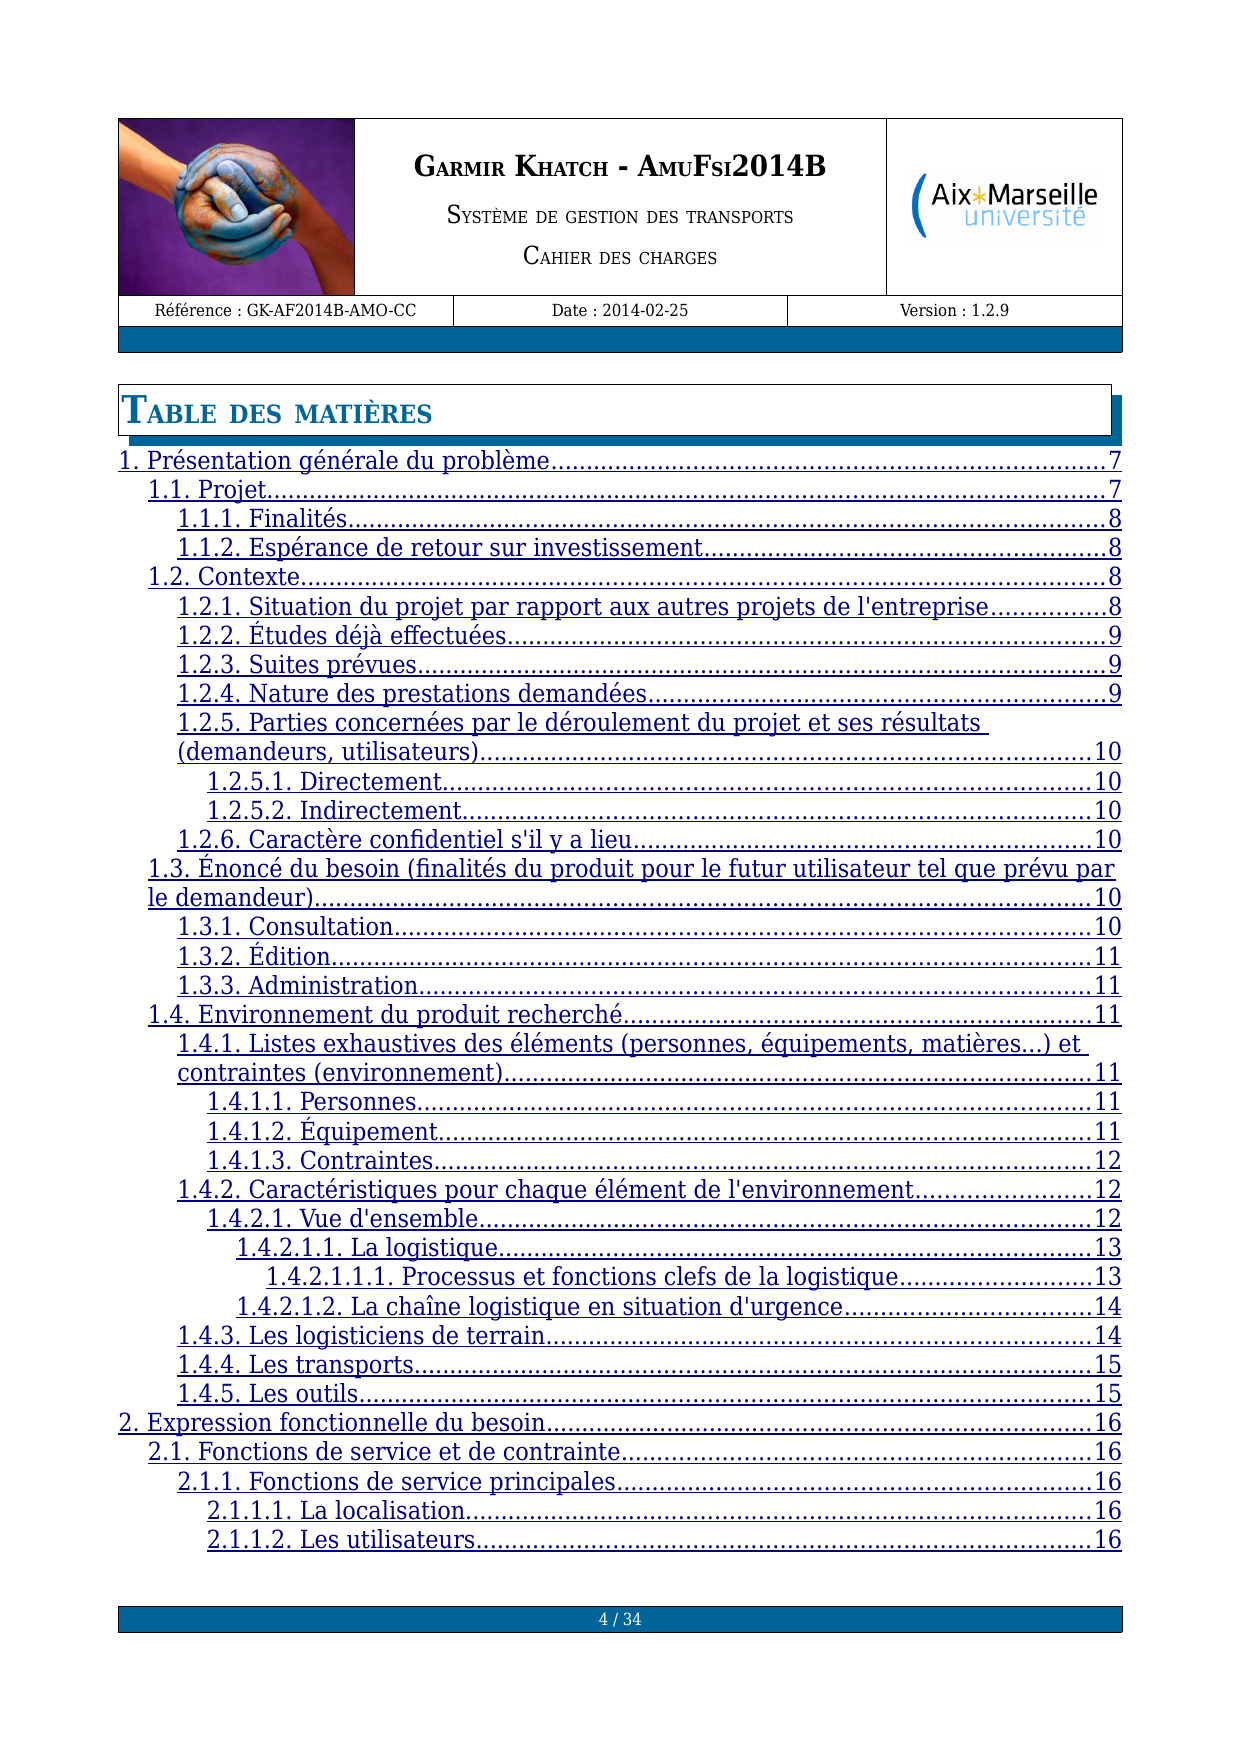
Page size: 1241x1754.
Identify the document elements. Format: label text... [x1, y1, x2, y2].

text 1.3.2. Édition 11 [177, 942, 1122, 967]
text 2. Expression fonctionnelle du besoin 16 [118, 1408, 1122, 1433]
text 1.2.4. Nature des prestations demandées 9 [177, 679, 1122, 704]
picture [887, 126, 1122, 288]
text 1.2.1. Situation du projet par rapport aux autres projets de l'entreprise 8 [177, 592, 1122, 617]
text 1.3.1. Consultation 10 [177, 913, 1122, 938]
text 1.4.2.1.2. La chaîne logistique en situation d'urgence 14 [236, 1292, 1122, 1317]
text 1.3.3. Administration 11 [177, 971, 1122, 996]
text 1.2. Contexte 8 [148, 563, 1122, 588]
text 1.4.1. Listes exhaustives des éléments (personnes, équipements, matières...) et contraintes (environnement) 11 [177, 1029, 1122, 1083]
text 1.2.2. Études déjà effectuées 9 [177, 621, 1122, 646]
text 1.1. Projet 7 [148, 475, 1122, 500]
text 1.4.2.1. Vue d'ensemble 12 [207, 1204, 1122, 1229]
text 1.2.6. Caractère confidentiel s'il y a lieu 10 [177, 825, 1122, 850]
text 1.4.1.3. Contraintes 12 [207, 1146, 1122, 1171]
text 1.4.2.1.1.1. Processus et fonctions clefs de la logistique 13 [266, 1263, 1122, 1288]
text 1.4.3. Les logisticiens de terrain 14 [177, 1321, 1122, 1346]
text 1.2.5. Parties concernées par le déroulement du projet et ses résultats (demandeurs, utilisateurs) 10 [177, 708, 1122, 763]
text 1.1.1. Finalités 8 [177, 504, 1122, 529]
text 1.4.2. Caractéristiques pour chaque élément de l'environnement 12 [177, 1175, 1122, 1200]
text 1.4.2.1.1. La logistique 13 [236, 1233, 1122, 1258]
text 1.3. Énoncé du besoin (finalités du produit pour le futur utilisateur tel que prévu par le demandeur) 10 [148, 854, 1122, 908]
text 1.2.5.2. Indirectement 10 [207, 796, 1122, 821]
text 2.1.1. Fonctions de service principales 16 [177, 1467, 1122, 1492]
text 1.2.5.1. Directement 10 [207, 767, 1122, 792]
text 1. Présentation générale du problème 7 [118, 446, 1122, 471]
text 1.1.2. Espérance de retour sur investissement 8 [177, 533, 1122, 558]
subtitle Table des matières [119, 385, 1111, 435]
text 2.1.1.2. Les utilisateurs 16 [207, 1525, 1122, 1550]
picture [119, 119, 354, 295]
text 1.4.1.2. Équipement 11 [207, 1117, 1122, 1142]
text 2.1.1.1. La localisation 16 [207, 1496, 1122, 1521]
text 1.2.3. Suites prévues 9 [177, 650, 1122, 675]
text 1.4.5. Les outils 15 [177, 1379, 1122, 1404]
text 1.4. Environnement du produit recherché 11 [148, 1000, 1122, 1025]
text 2.1. Fonctions de service et de contrainte 16 [148, 1438, 1122, 1463]
text 1.4.1.1. Personnes 11 [207, 1088, 1122, 1113]
text 1.4.4. Les transports 15 [177, 1350, 1122, 1375]
